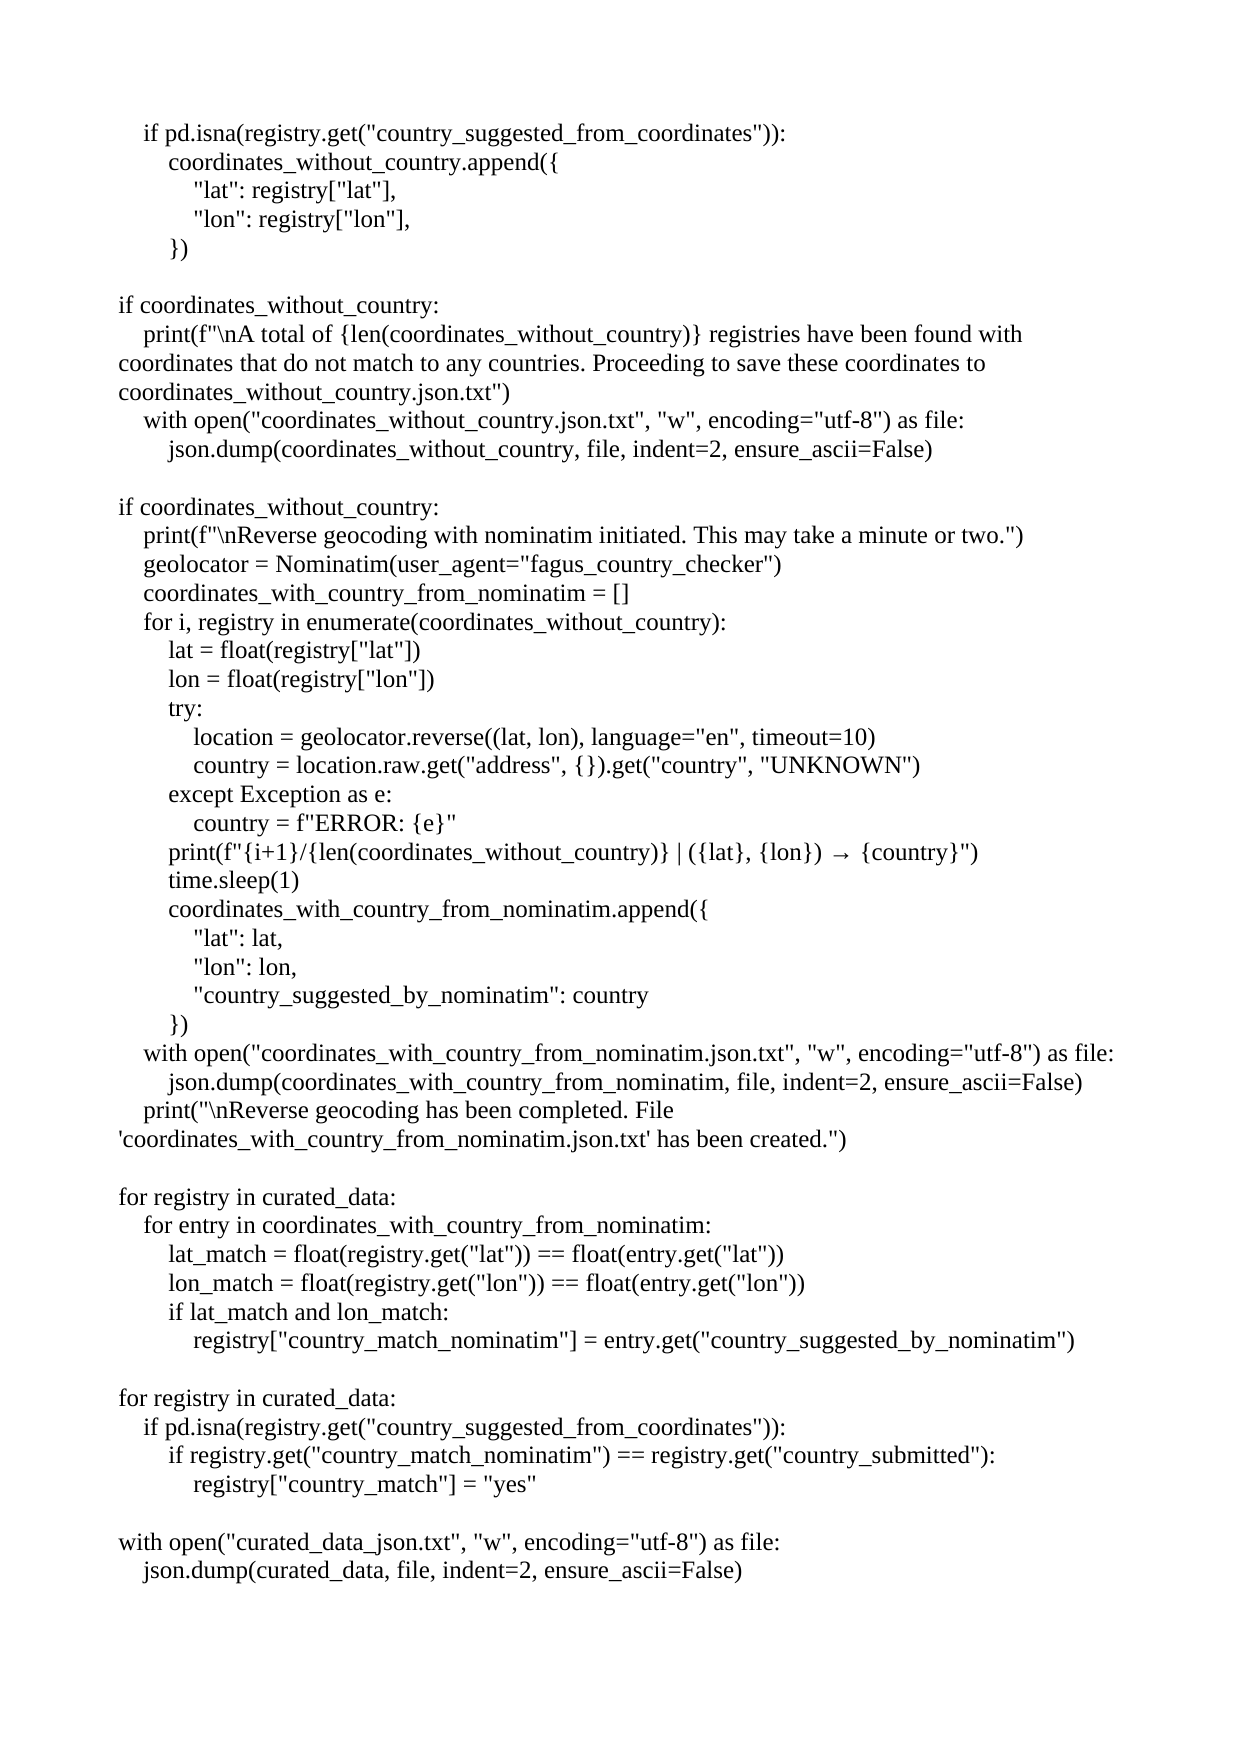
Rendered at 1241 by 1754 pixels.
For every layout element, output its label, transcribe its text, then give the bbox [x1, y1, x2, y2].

text time.sleep(1) [118, 866, 1122, 894]
text print("\nReverse geocoding has been completed. File 'coordinates_with_country_from_nominatim.json.txt' has been created.") [118, 1096, 1122, 1153]
text json.dump(coordinates_with_country_from_nominatim, file, indent=2, ensure_ascii=False) [118, 1067, 1122, 1096]
text if pd.isna(registry.get("country_suggested_from_coordinates")): [118, 118, 1122, 147]
text if lat_match and lon_match: [118, 1297, 1122, 1326]
text except Exception as e: [118, 779, 1122, 808]
text if coordinates_without_country: [118, 492, 1122, 521]
text coordinates_without_country.append({ [118, 147, 1122, 176]
text print(f"\nReverse geocoding with nominatim initiated. This may take a minute or two.") [118, 521, 1122, 549]
text lat = float(registry["lat"]) [118, 636, 1122, 664]
text try: [118, 693, 1122, 722]
text location = geolocator.reverse((lat, lon), language="en", timeout=10) [118, 722, 1122, 751]
text lon_match = float(registry.get("lon")) == float(entry.get("lon")) [118, 1268, 1122, 1297]
text "country_suggested_by_nominatim": country [118, 981, 1122, 1009]
text coordinates_with_country_from_nominatim.append({ [118, 894, 1122, 923]
text country = f"ERROR: {e}" [118, 808, 1122, 837]
text lon = float(registry["lon"]) [118, 664, 1122, 693]
text for i, registry in enumerate(coordinates_without_country): [118, 607, 1122, 636]
text with open("curated_data_json.txt", "w", encoding="utf-8") as file: [118, 1527, 1122, 1556]
text "lat": registry["lat"], [118, 176, 1122, 204]
text "lon": lon, [118, 952, 1122, 981]
text "lon": registry["lon"], [118, 204, 1122, 233]
text }) [118, 1009, 1122, 1038]
text if coordinates_without_country: [118, 291, 1122, 319]
text for registry in curated_data: [118, 1182, 1122, 1211]
text }) [118, 233, 1122, 262]
text country = location.raw.get("address", {}).get("country", "UNKNOWN") [118, 751, 1122, 779]
text if pd.isna(registry.get("country_suggested_from_coordinates")): [118, 1412, 1122, 1441]
text for entry in coordinates_with_country_from_nominatim: [118, 1211, 1122, 1239]
text registry["country_match"] = "yes" [118, 1469, 1122, 1498]
text if registry.get("country_match_nominatim") == registry.get("country_submitted"): [118, 1441, 1122, 1469]
text for registry in curated_data: [118, 1383, 1122, 1412]
text registry["country_match_nominatim"] = entry.get("country_suggested_by_nominatim") [118, 1326, 1122, 1354]
text with open("coordinates_with_country_from_nominatim.json.txt", "w", encoding="utf-8") as file: [118, 1038, 1122, 1067]
text geolocator = Nominatim(user_agent="fagus_country_checker") [118, 549, 1122, 578]
text json.dump(coordinates_without_country, file, indent=2, ensure_ascii=False) [118, 434, 1122, 463]
text with open("coordinates_without_country.json.txt", "w", encoding="utf-8") as file: [118, 406, 1122, 434]
text "lat": lat, [118, 923, 1122, 952]
text lat_match = float(registry.get("lat")) == float(entry.get("lat")) [118, 1239, 1122, 1268]
text coordinates_with_country_from_nominatim = [] [118, 578, 1122, 607]
text print(f"\nA total of {len(coordinates_without_country)} registries have been found with coordinates that do not match to any countries. Proceeding to save these coordinates to coordinates_without_country.json.txt") [118, 319, 1122, 406]
text json.dump(curated_data, file, indent=2, ensure_ascii=False) [118, 1556, 1122, 1584]
text print(f"{i+1}/{len(coordinates_without_country)} | ({lat}, {lon}) → {country}") [118, 837, 1122, 866]
